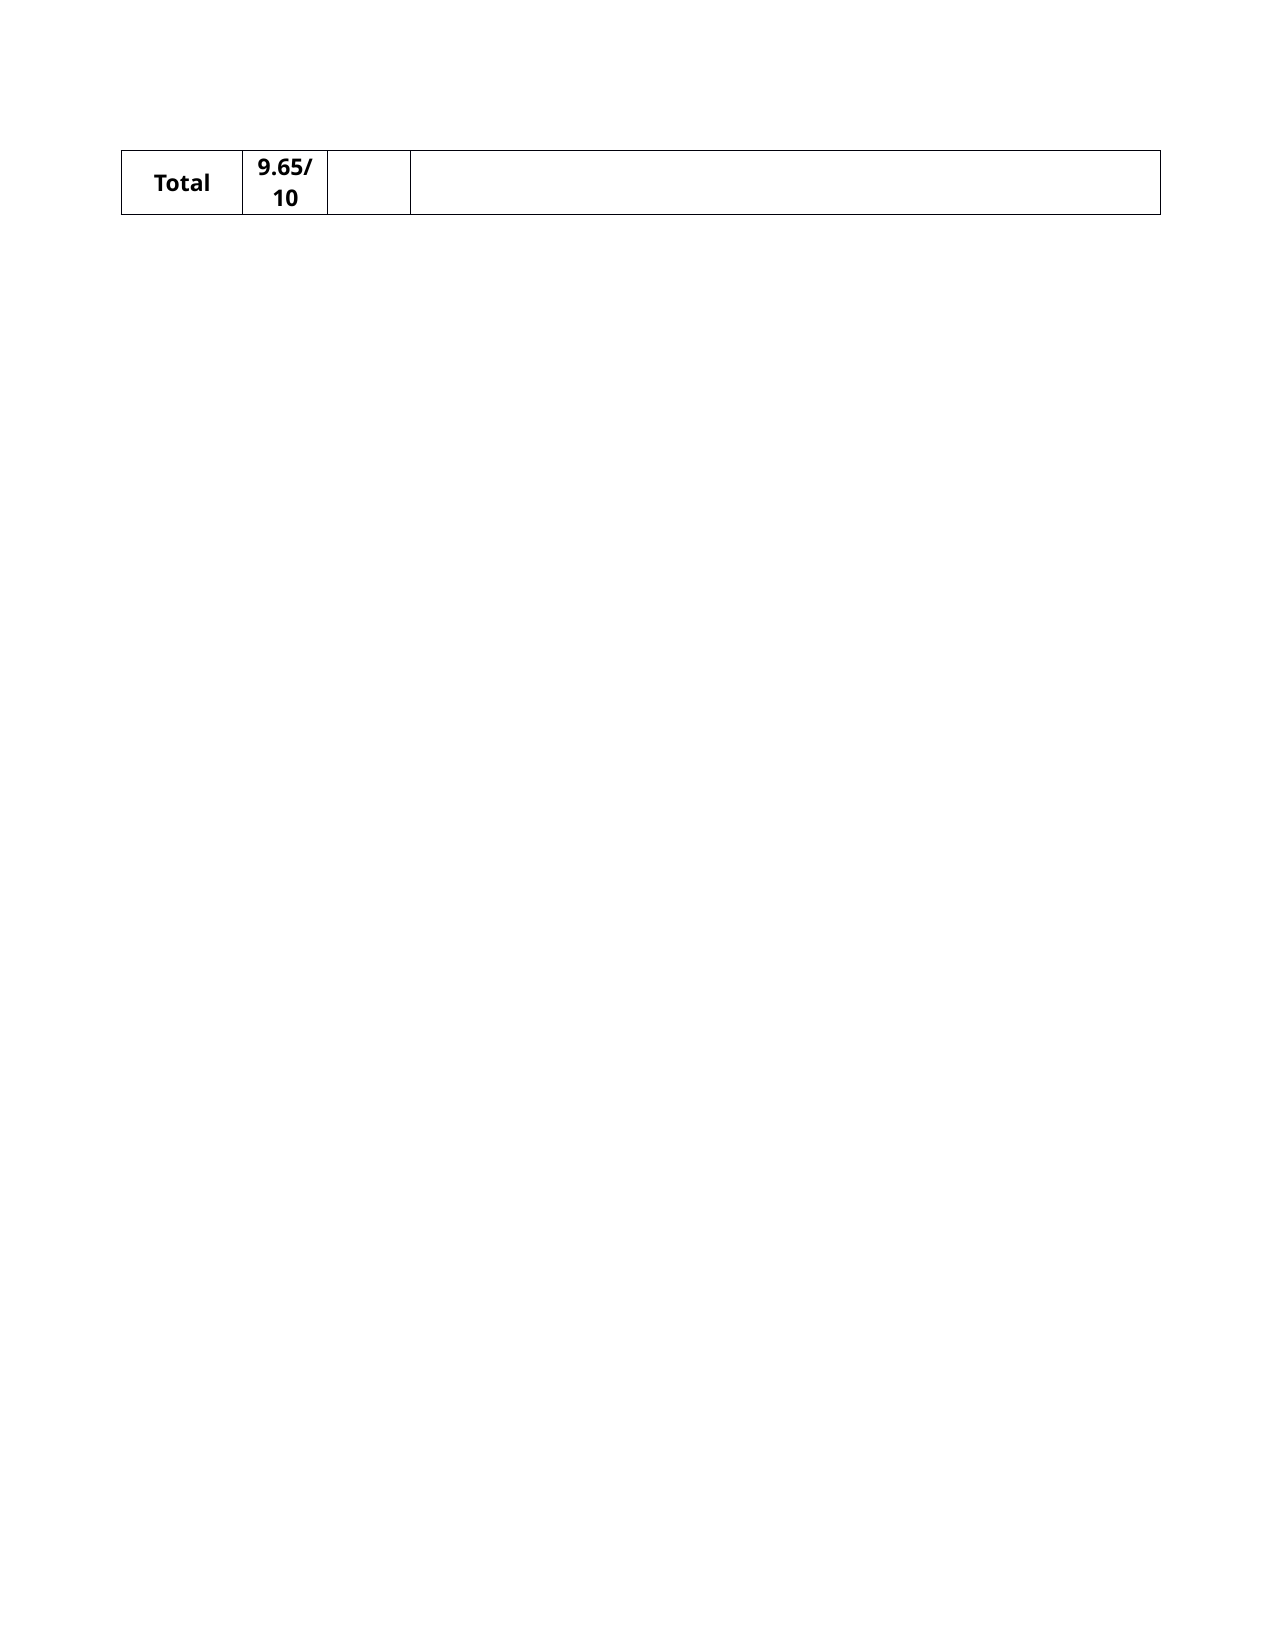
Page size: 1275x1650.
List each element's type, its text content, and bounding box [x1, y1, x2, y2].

table_cell [328, 151, 410, 213]
table_cell Total [122, 151, 242, 213]
table_cell 9.65/10 [243, 151, 327, 213]
table_cell [411, 151, 1160, 213]
